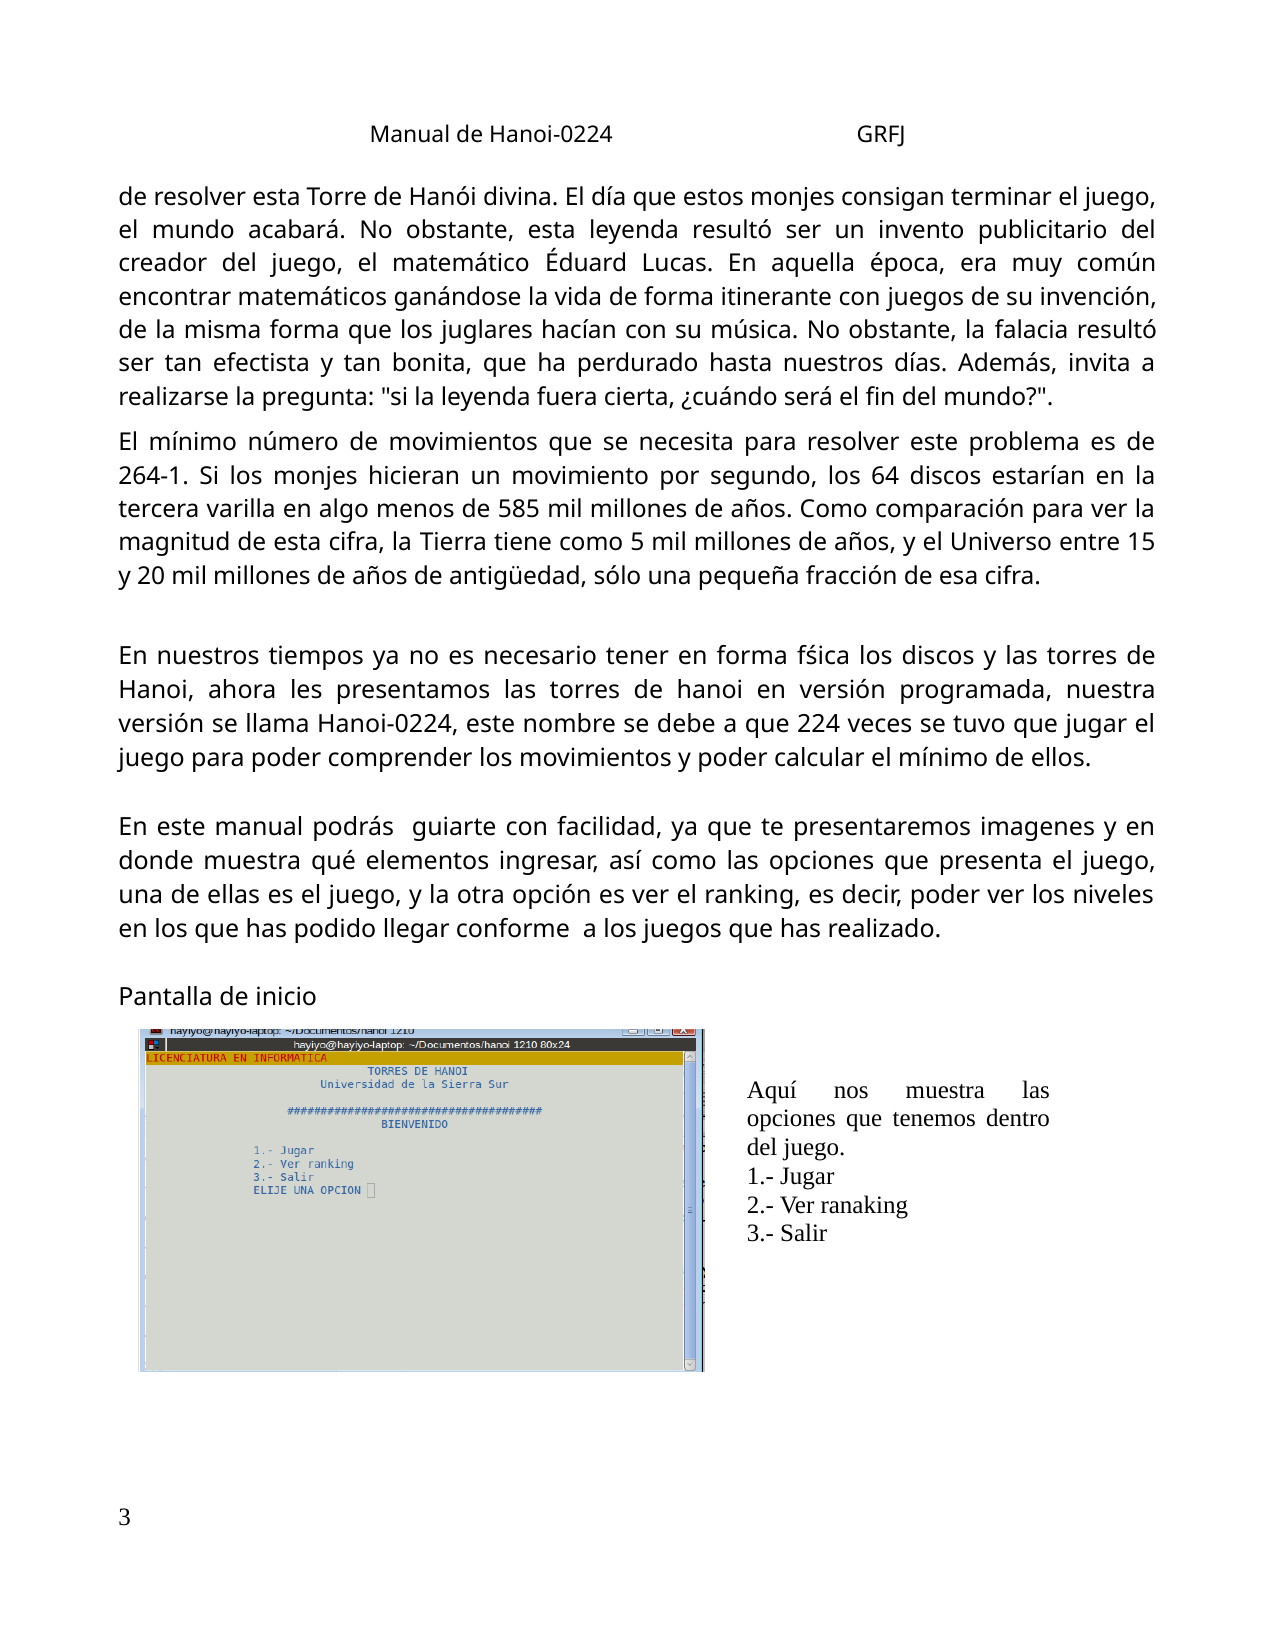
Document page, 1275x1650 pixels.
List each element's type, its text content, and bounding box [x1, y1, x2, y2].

text El mínimo número de movimientos que se necesita para resolver este problema es de 264-1. Si los monjes hicieran un movimiento por segundo, los 64 discos estarían en la tercera varilla en algo menos de 585 mil millones de años. Como comparación para ver la magnitud de esta cifra, la Tierra tiene como 5 mil millones de años, y el Universo entre 15 y 20 mil millones de años de antigüedad, sólo una pequeña fracción de esa cifra. [118, 425, 1157, 591]
text En este manual podrás guiarte con facilidad, ya que te presentaremos imagenes y en donde muestra qué elementos ingresar, así como las opciones que presenta el juego, una de ellas es el juego, y la otra opción es ver el ranking, es decir, poder ver los niveles en los que has podido llegar conforme a los juegos que has realizado. [118, 808, 1157, 944]
text Pantalla de inicio [118, 978, 1157, 1013]
text de resolver esta Torre de Hanói divina. El día que estos monjes consigan terminar el juego, el mundo acabará. No obstante, esta leyenda resultó ser un invento publicitario del creador del juego, el matemático Éduard Lucas. En aquella época, era muy común encontrar matemáticos ganándose la vida de forma itinerante con juegos de su invención, de la misma forma que los juglares hacían con su música. No obstante, la falacia resultó ser tan efectista y tan bonita, que ha perdurado hasta nuestros días. Además, invita a realizarse la pregunta: "si la leyenda fuera cierta, ¿cuándo será el fin del mundo?". [118, 179, 1157, 412]
text En nuestros tiempos ya no es necesario tener en forma fśica los discos y las torres de Hanoi, ahora les presentamos las torres de hanoi en versión programada, nuestra versión se llama Hanoi-0224, este nombre se debe a que 224 veces se tuvo que jugar el juego para poder comprender los movimientos y poder calcular el mínimo de ellos. [118, 638, 1157, 774]
